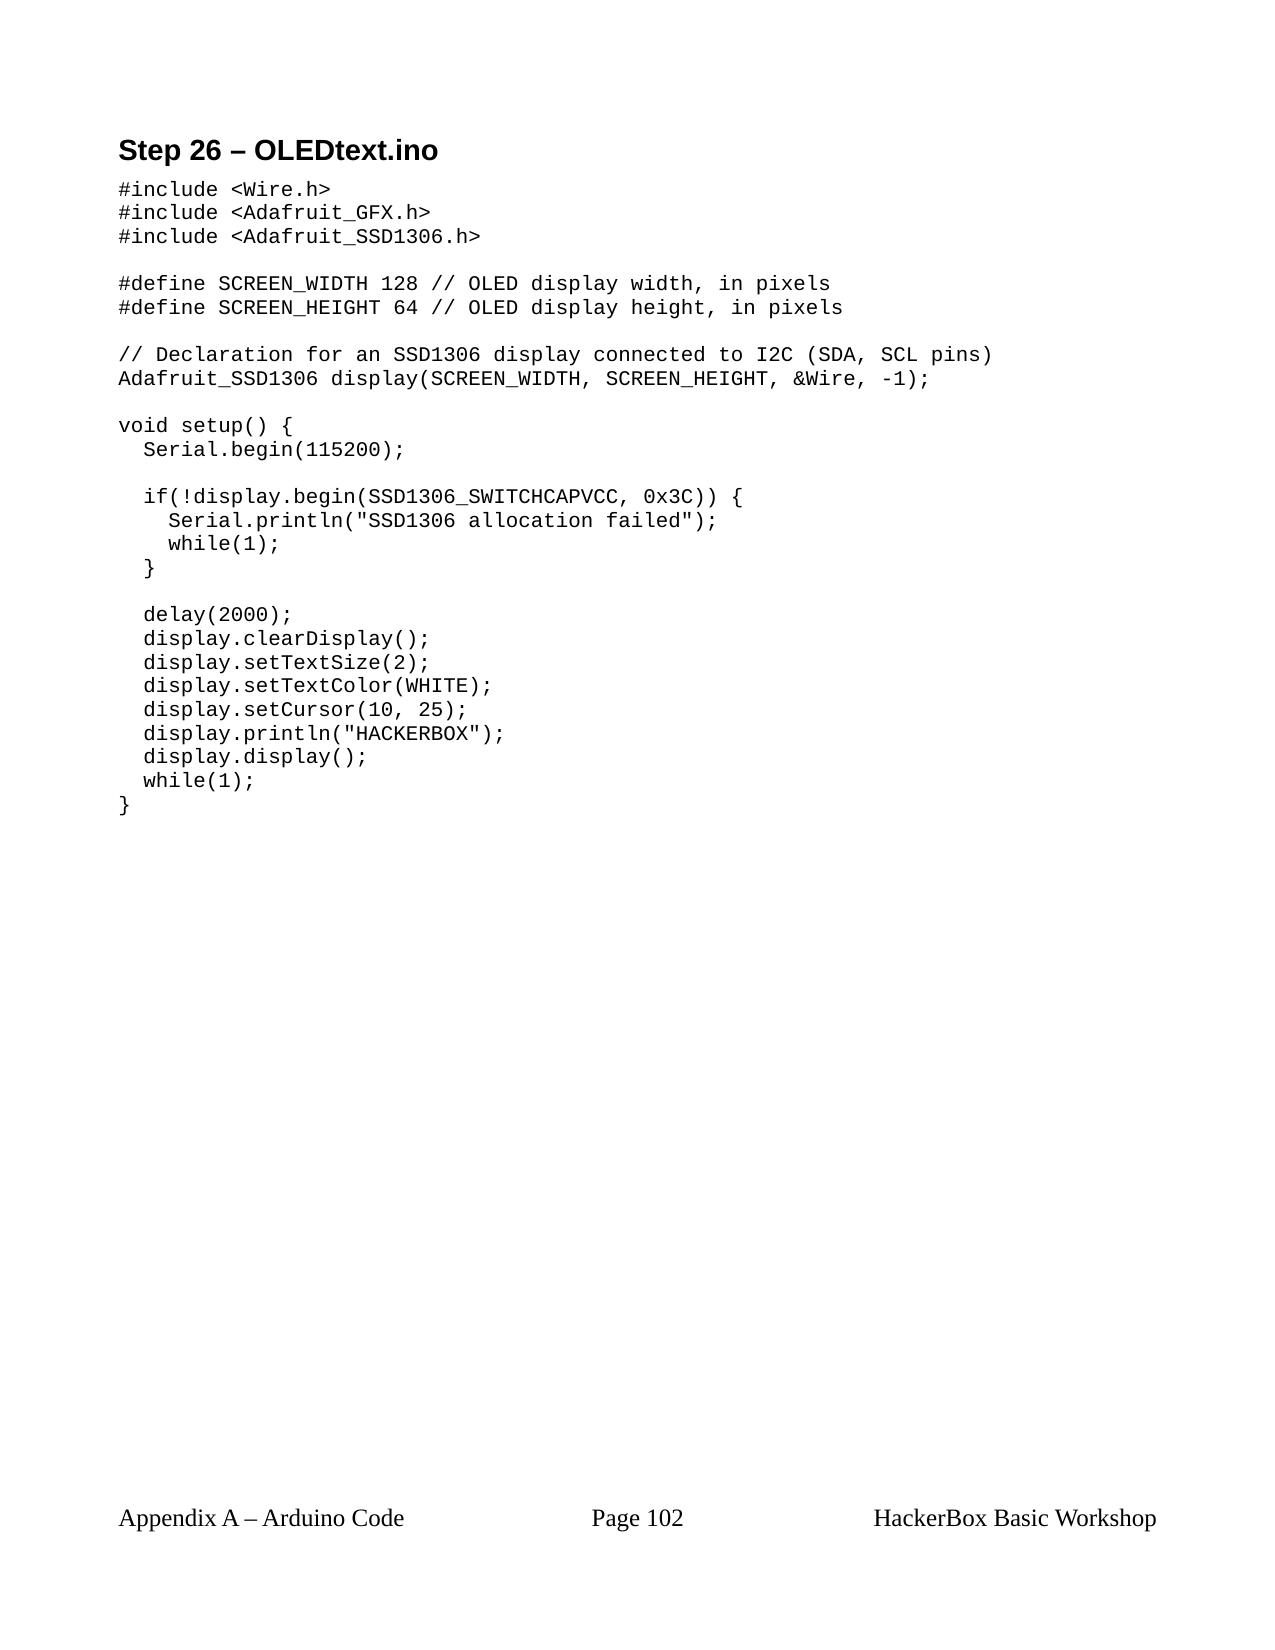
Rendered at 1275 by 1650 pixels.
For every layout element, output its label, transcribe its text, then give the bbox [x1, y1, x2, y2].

text // Declaration for an SSD1306 display connected to I2C (SDA, SCL pins) [118, 344, 1157, 368]
text } [118, 793, 1157, 817]
text Serial.println("SSD1306 allocation failed"); [118, 510, 1157, 533]
text display.clearDisplay(); [118, 628, 1157, 652]
text Adafruit_SSD1306 display(SCREEN_WIDTH, SCREEN_HEIGHT, &Wire, -1); [118, 368, 1157, 392]
text #include <Wire.h> [118, 179, 1157, 202]
text Serial.begin(115200); [118, 439, 1157, 462]
text display.setTextColor(WHITE); [118, 675, 1157, 699]
text delay(2000); [118, 604, 1157, 628]
text display.println("HACKERBOX"); [118, 723, 1157, 746]
text #define SCREEN_WIDTH 128 // OLED display width, in pixels [118, 273, 1157, 297]
text #include <Adafruit_SSD1306.h> [118, 226, 1157, 250]
text display.display(); [118, 746, 1157, 770]
subtitle Step 26 – OLEDtext.ino [118, 133, 1157, 166]
text #define SCREEN_HEIGHT 64 // OLED display height, in pixels [118, 297, 1157, 321]
text #include <Adafruit_GFX.h> [118, 202, 1157, 226]
text void setup() { [118, 415, 1157, 439]
text } [118, 557, 1157, 581]
text while(1); [118, 770, 1157, 793]
text while(1); [118, 533, 1157, 557]
text display.setTextSize(2); [118, 652, 1157, 675]
text if(!display.begin(SSD1306_SWITCHCAPVCC, 0x3C)) { [118, 486, 1157, 510]
text display.setCursor(10, 25); [118, 699, 1157, 723]
